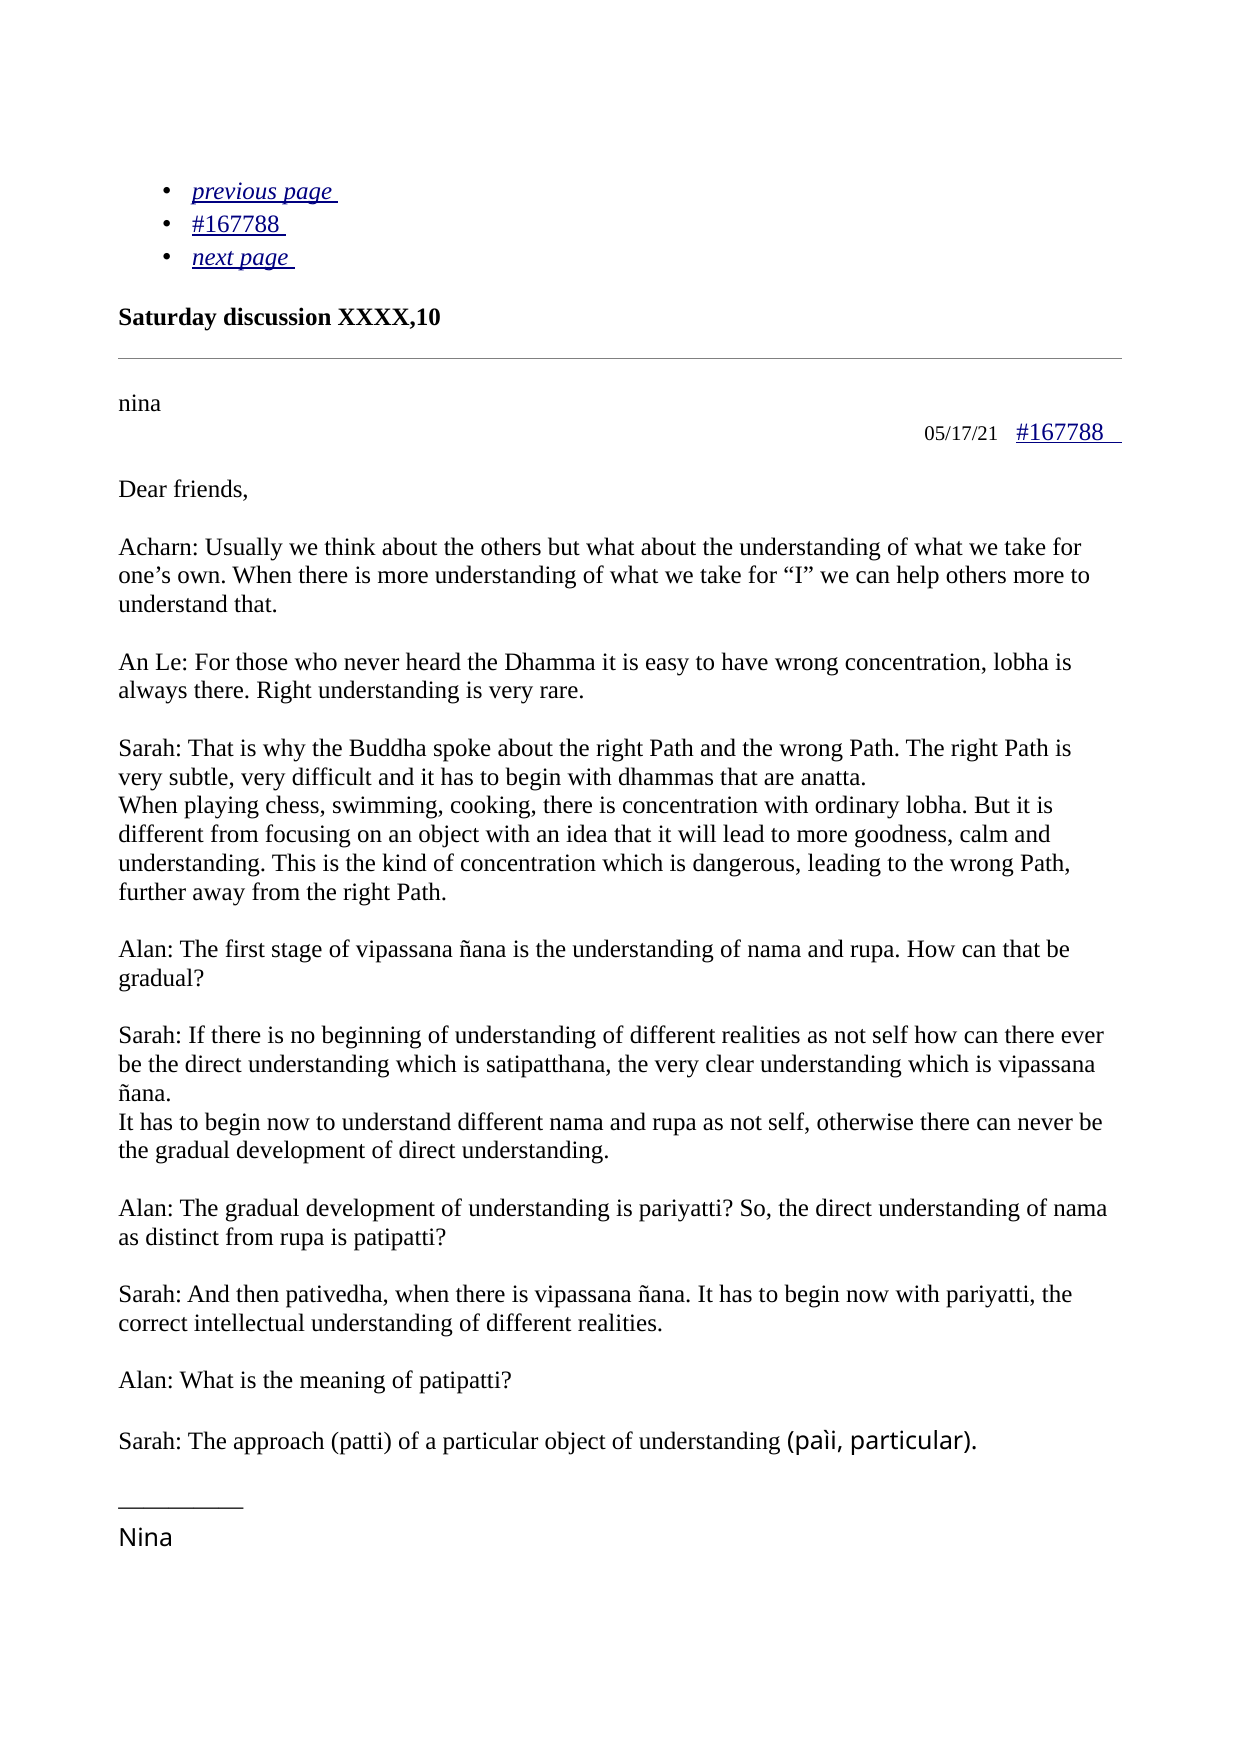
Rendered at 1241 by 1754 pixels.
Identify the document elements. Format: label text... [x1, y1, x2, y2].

list previous page [162, 176, 1122, 205]
list #167788 [162, 209, 1122, 238]
list next page [162, 242, 1122, 271]
table_header nina 05/17/21 #167788 Dear friends, Acharn: Usually we think about the others but what about the understanding of what we take for one’s own. When there is more understanding of what we take for “I” we can help others more to understand that. An Le: For those who never heard the Dhamma it is easy to have wrong concentration, lobha is always there. Right understanding is very rare. Sarah: That is why the Buddha spoke about the right Path and the wrong Path. The right Path is very subtle, very difficult and it has to begin with dhammas that are anatta. When playing chess, swimming, cooking, there is concentration with ordinary lobha. But it is different from focusing on an object with an idea that it will lead to more goodness, calm and understanding. This is the kind of concentration which is dangerous, leading to the wrong Path, further away from the right Path. Alan: The first stage of vipassana ñana is the understanding of nama and rupa. How can that be gradual? Sarah: If there is no beginning of understanding of different realities as not self how can there ever be the direct understanding which is satipatthana, the very clear understanding which is vipassana ñana. It has to begin now to understand different nama and rupa as not self, otherwise there can never be the gradual development of direct understanding. Alan: The gradual development of understanding is pariyatti? So, the direct understanding of nama as distinct from rupa is patipatti? Sarah: And then pativedha, when there is vipassana ñana. It has to begin now with pariyatti, the correct intellectual understanding of different realities. Alan: What is the meaning of patipatti? Sarah: The approach (patti) of a particular object of understanding (paìi, particular). ————— Nina [118, 359, 1122, 1554]
subtitle Saturday discussion XXXX,10 [118, 302, 1122, 331]
